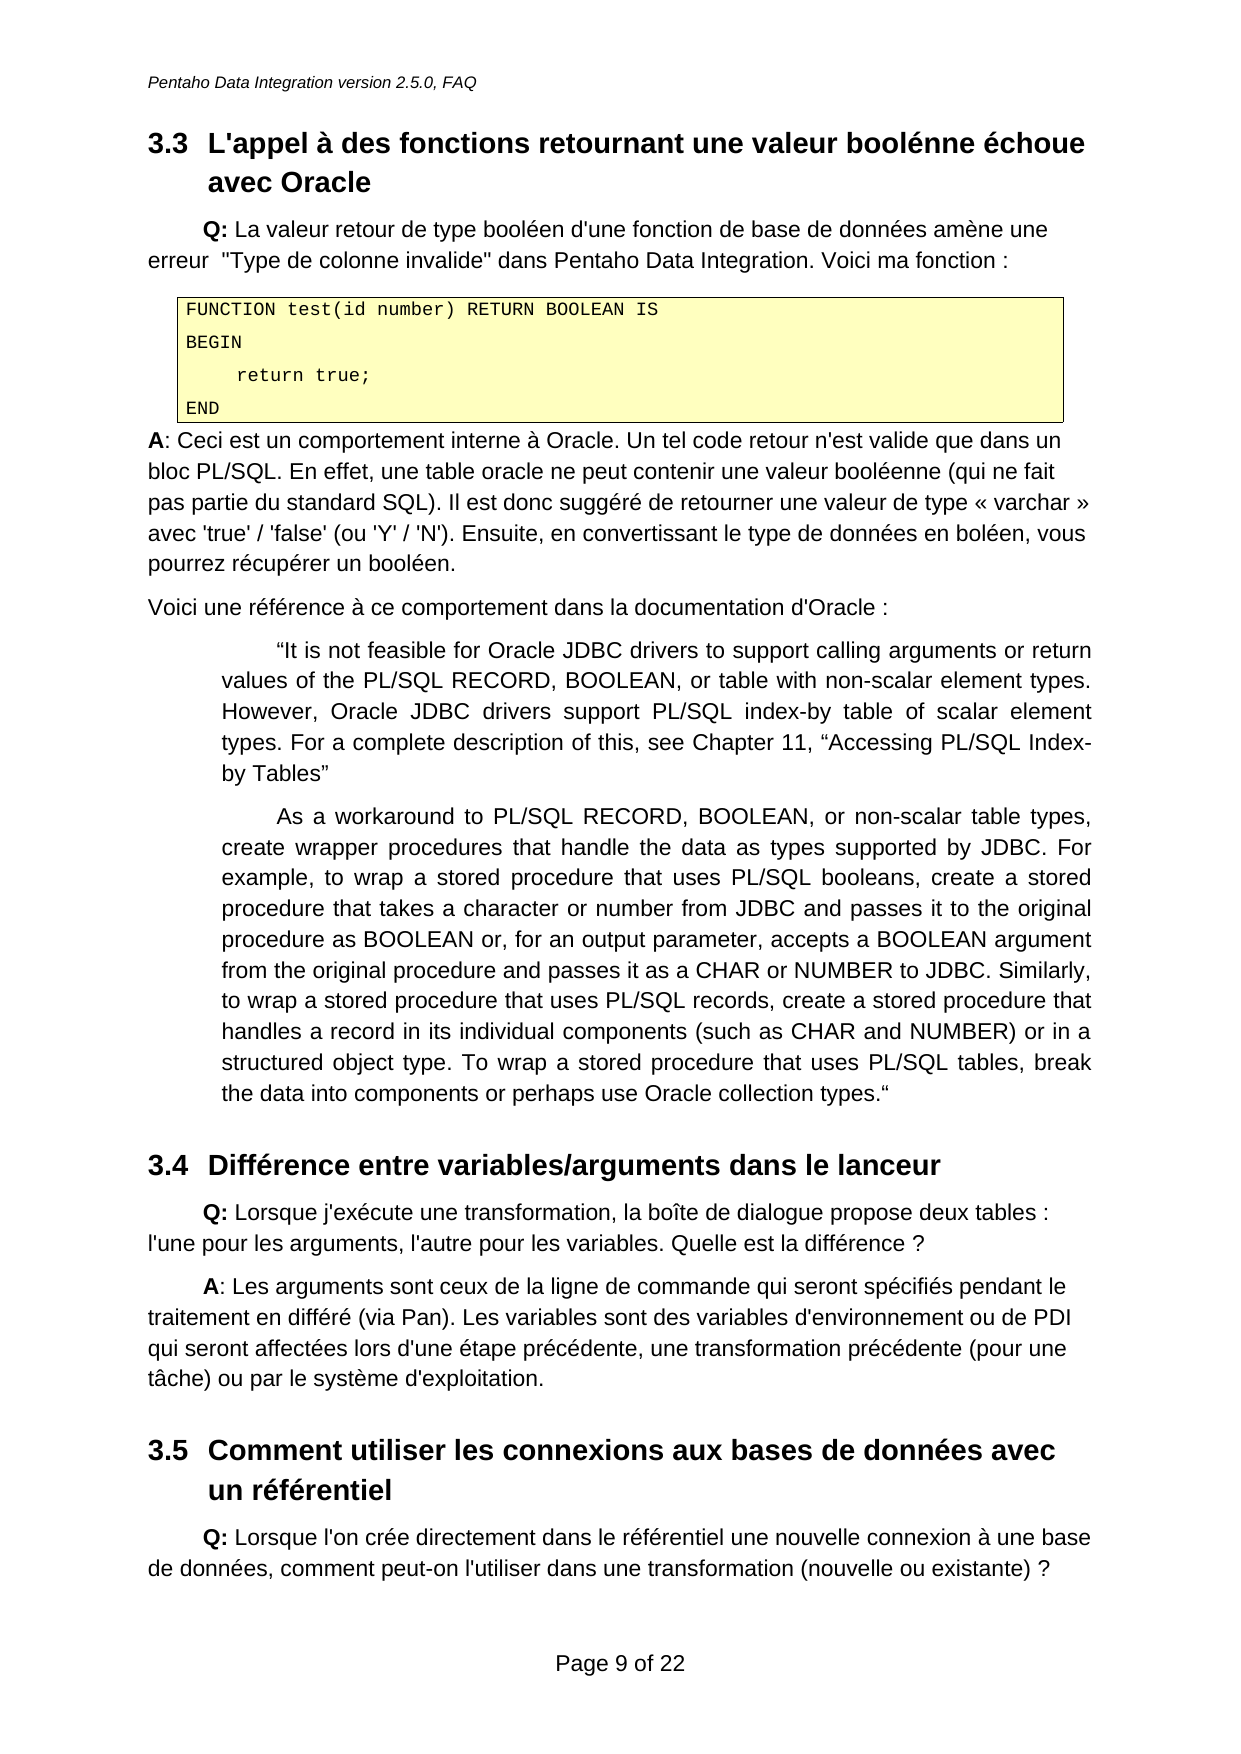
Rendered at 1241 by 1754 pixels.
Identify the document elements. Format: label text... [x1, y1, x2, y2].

text As a workaround to PL/SQL RECORD, BOOLEAN, or non-scalar table types, create wrapper procedures that handle the data as types supported by JDBC. For example, to wrap a stored procedure that uses PL/SQL booleans, create a stored procedure that takes a character or number from JDBC and passes it to the original procedure as BOOLEAN or, for an output parameter, accepts a BOOLEAN argument from the original procedure and passes it as a CHAR or NUMBER to JDBC. Similarly, to wrap a stored procedure that uses PL/SQL records, create a stored procedure that handles a record in its individual components (such as CHAR and NUMBER) or in a structured object type. To wrap a stored procedure that uses PL/SQL tables, break the data into components or perhaps use Oracle collection types.“ [221, 804, 1092, 1106]
text Q: Lorsque j'exécute une transformation, la boîte de dialogue propose deux tables : l'une pour les arguments, l'autre pour les variables. Quelle est la différence ? [148, 1200, 1092, 1256]
text FUNCTION test(id number) RETURN BOOLEAN IS [178, 298, 1063, 321]
subtitle Différence entre variables/arguments dans le lanceur [148, 1148, 1092, 1181]
text Q: Lorsque l'on crée directement dans le référentiel une nouvelle connexion à une base de données, comment peut-on l'utiliser dans une transformation (nouvelle ou existante) ? [148, 1525, 1092, 1581]
text return true; [178, 363, 1063, 387]
subtitle Comment utiliser les connexions aux bases de données avec un référentiel [148, 1434, 1092, 1506]
text Voici une référence à ce comportement dans la documentation d'Oracle : [148, 594, 1092, 620]
text END [178, 396, 1063, 422]
text “It is not feasible for Oracle JDBC drivers to support calling arguments or return values of the PL/SQL RECORD, BOOLEAN, or table with non-scalar element types. However, Oracle JDBC drivers support PL/SQL index-by table of scalar element types. For a complete description of this, see Chapter 11, “Accessing PL/SQL Index-by Tables” [221, 637, 1092, 786]
text A: Ceci est un comportement interne à Oracle. Un tel code retour n'est valide que dans un bloc PL/SQL. En effet, une table oracle ne peut contenir une valeur booléenne (qui ne fait pas partie du standard SQL). Il est donc suggéré de retourner une valeur de type « varchar » avec 'true' / 'false' (ou 'Y' / 'N'). Ensuite, en convertissant le type de données en boléen, vous pourrez récupérer un booléen. [148, 428, 1092, 577]
text BEGIN [178, 330, 1063, 354]
subtitle L'appel à des fonctions retournant une valeur boolénne échoue avec Oracle [148, 127, 1092, 198]
text Q: La valeur retour de type booléen d'une fonction de base de données amène une erreur "Type de colonne invalide" dans Pentaho Data Integration. Voici ma fonction : [148, 217, 1092, 273]
text A: Les arguments sont ceux de la ligne de commande qui seront spécifiés pendant le traitement en différé (via Pan). Les variables sont des variables d'environnement ou de PDI qui seront affectées lors d'une étape précédente, une transformation précédente (pour une tâche) ou par le système d'exploitation. [148, 1274, 1092, 1392]
